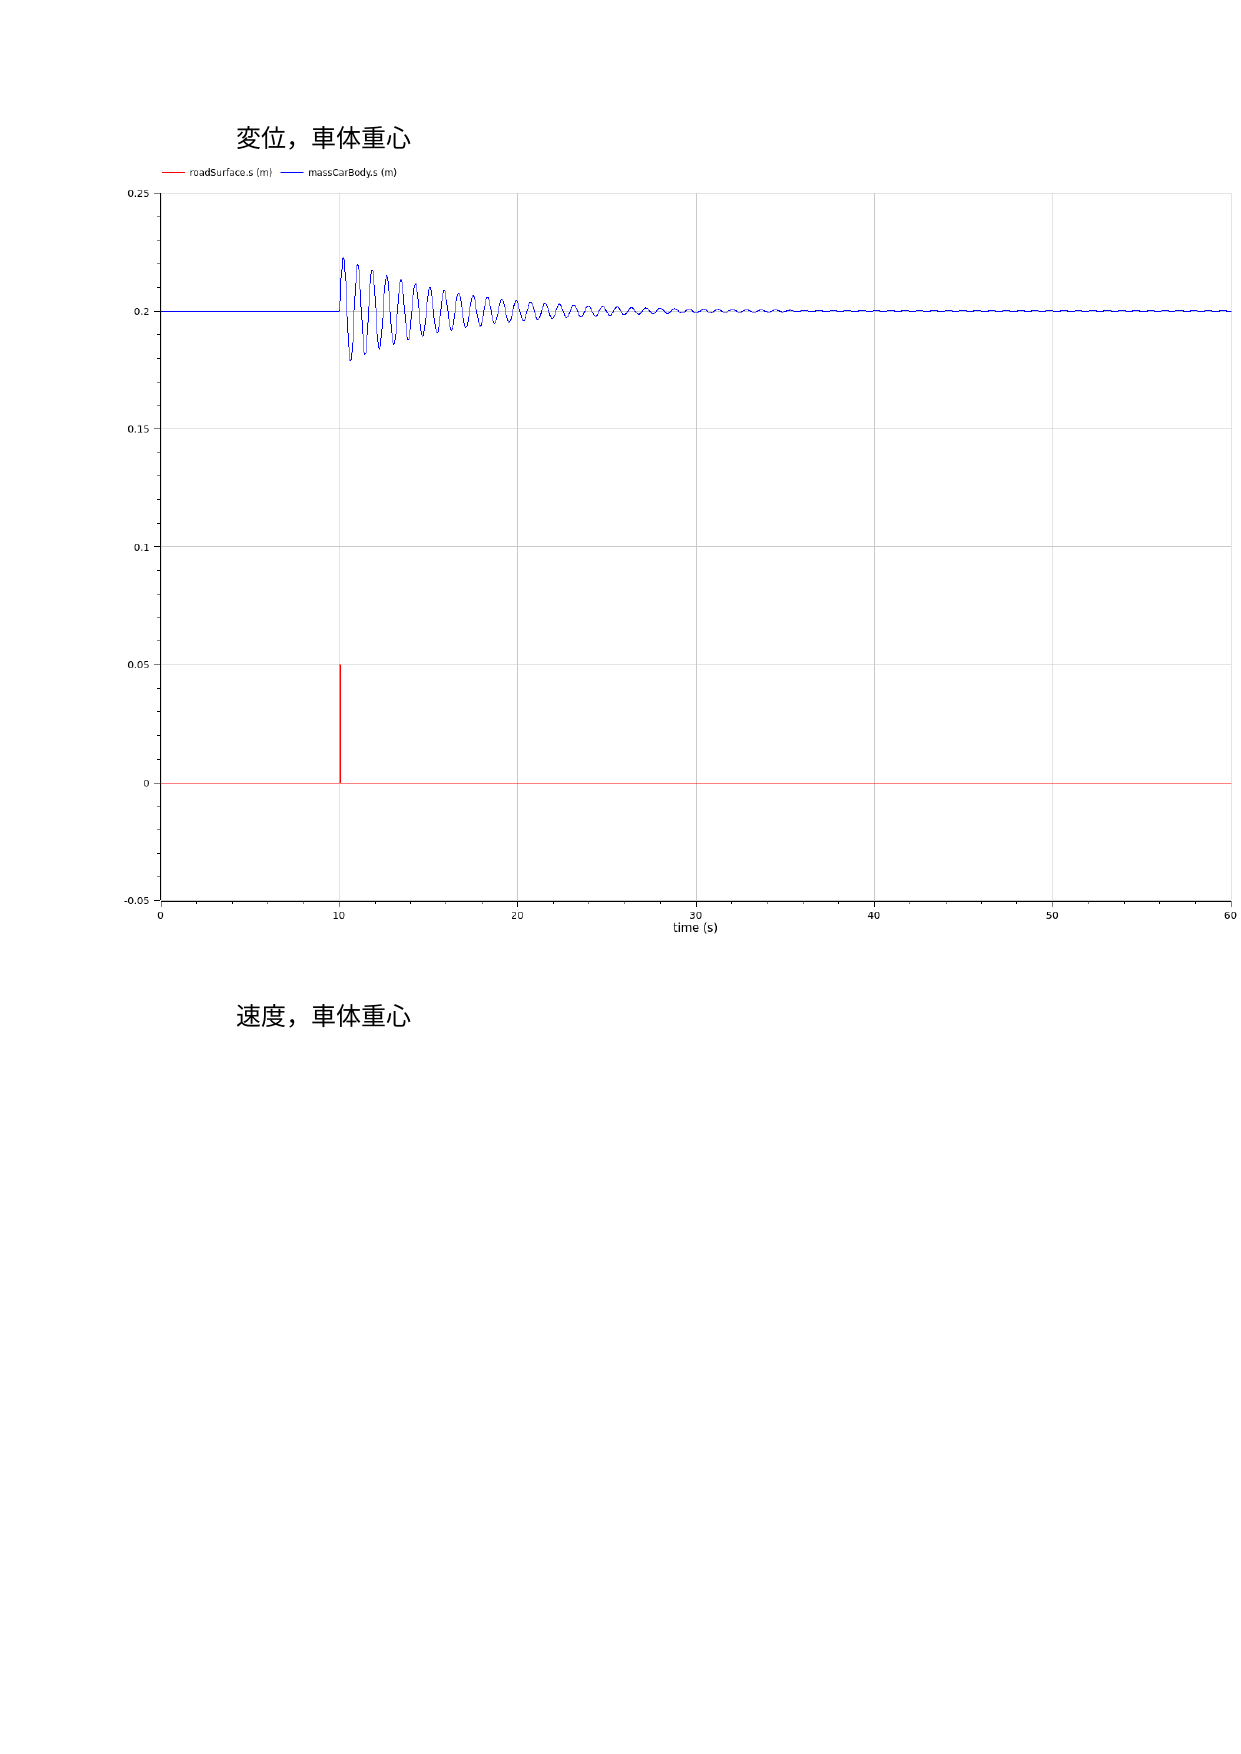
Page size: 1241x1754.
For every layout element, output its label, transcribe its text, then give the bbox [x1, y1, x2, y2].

text 変位，車体重心 [236, 118, 1122, 154]
text 速度，車体重心 [236, 996, 1122, 1033]
picture [118, 154, 1241, 939]
